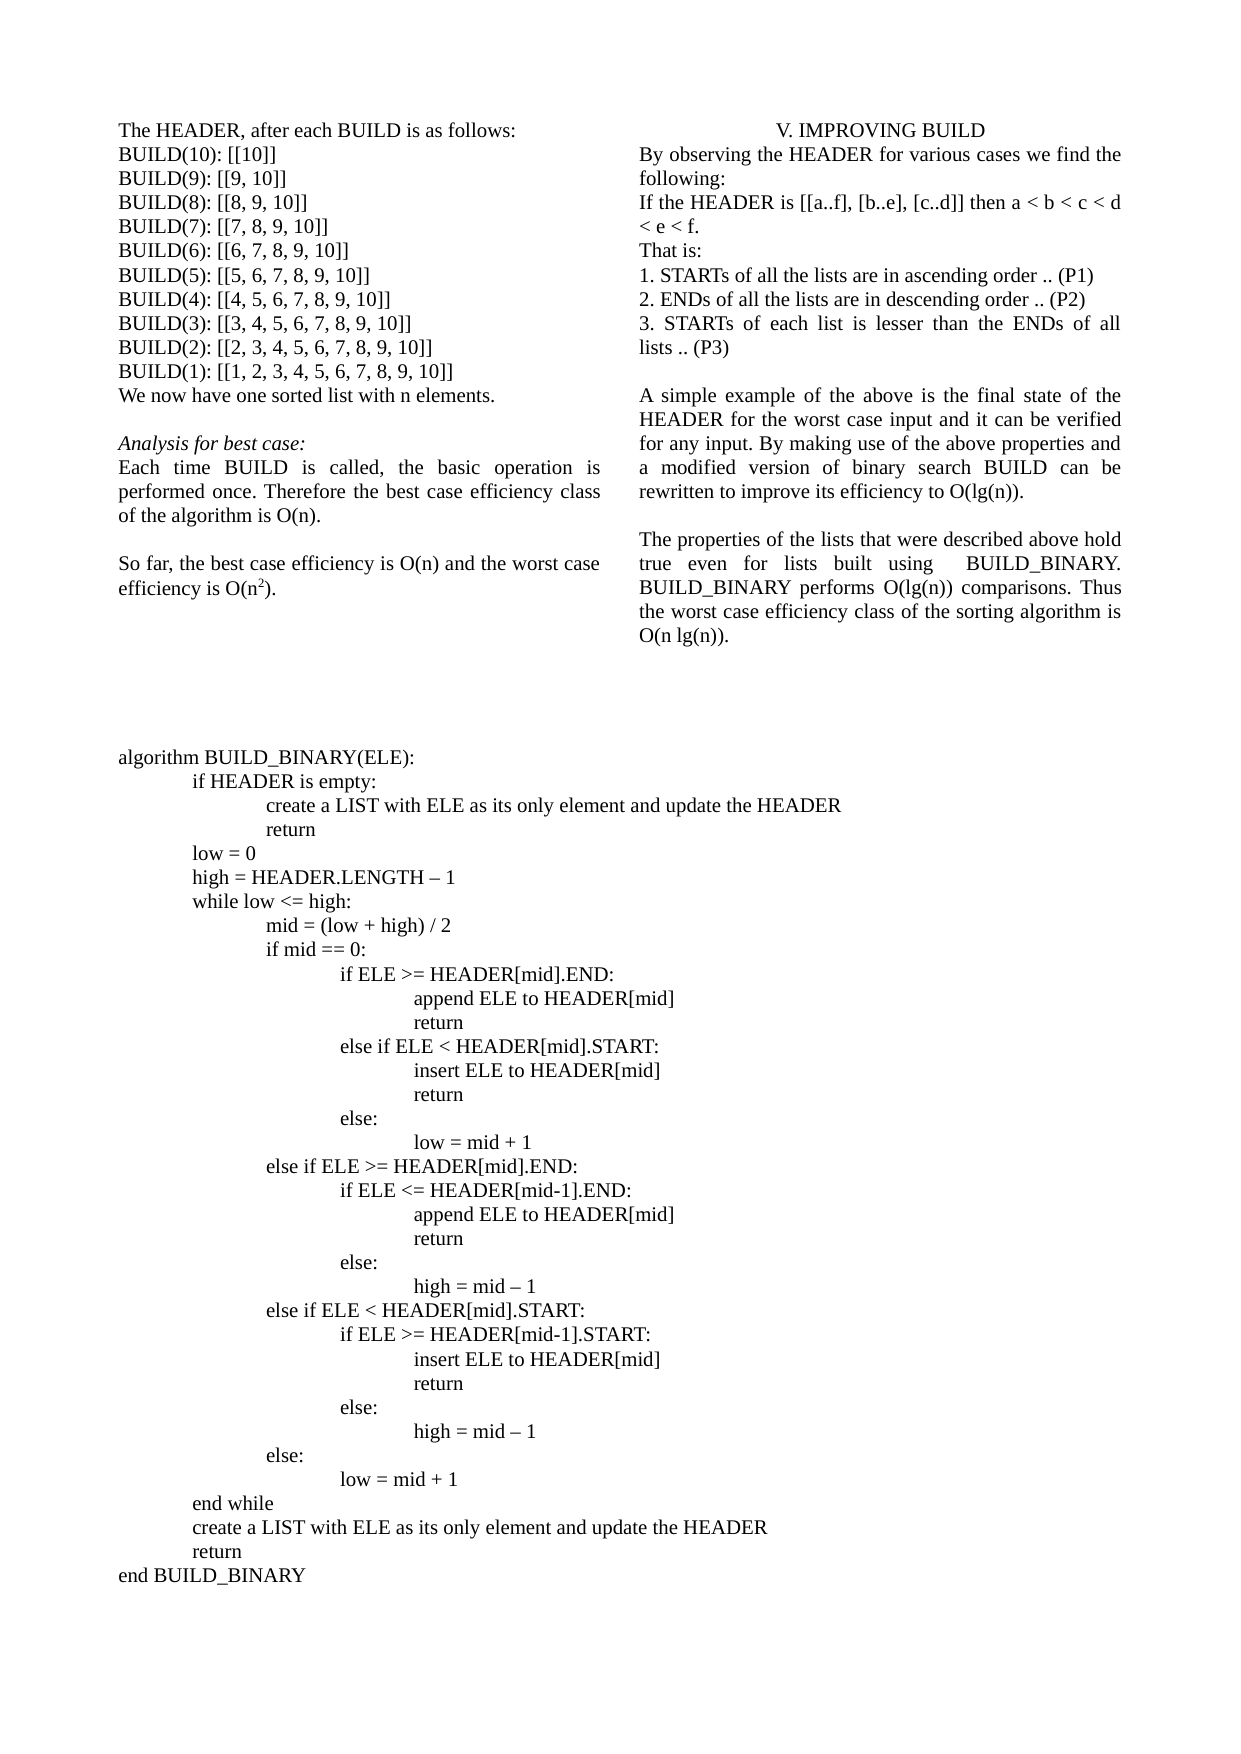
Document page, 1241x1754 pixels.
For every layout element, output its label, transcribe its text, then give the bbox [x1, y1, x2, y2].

text insert ELE to HEADER[mid] [118, 1346, 1122, 1371]
text BUILD(5): [[5, 6, 7, 8, 9, 10]] [118, 262, 601, 287]
text low = 0 [118, 841, 1122, 865]
text The properties of the lists that were described above hold true even for lists built using BUILD_BINARY. BUILD_BINARY performs O(lg(n)) comparisons. Thus the worst case efficiency class of the sorting algorithm is O(n lg(n)). [639, 527, 1122, 647]
text So far, the best case efficiency is O(n) and the worst case efficiency is O(n2). [118, 551, 601, 601]
text 2. ENDs of all the lists are in descending order .. (P2) [639, 287, 1122, 311]
text else if ELE >= HEADER[mid].END: [118, 1154, 1122, 1178]
text BUILD(9): [[9, 10]] [118, 166, 601, 190]
text BUILD(4): [[4, 5, 6, 7, 8, 9, 10]] [118, 287, 601, 311]
text V. IMPROVING BUILD [639, 118, 1122, 142]
text if ELE >= HEADER[mid-1].START: [118, 1322, 1122, 1346]
text Analysis for best case: [118, 431, 601, 455]
text create a LIST with ELE as its only element and update the HEADER [118, 793, 1122, 817]
text high = HEADER.LENGTH – 1 [118, 865, 1122, 889]
text The HEADER, after each BUILD is as follows: [118, 118, 601, 142]
text else: [118, 1250, 1122, 1274]
text We now have one sorted list with n elements. [118, 383, 601, 407]
text return [118, 1009, 1122, 1034]
text else: [118, 1443, 1122, 1467]
text low = mid + 1 [118, 1130, 1122, 1154]
text return [118, 1539, 1122, 1563]
text insert ELE to HEADER[mid] [118, 1058, 1122, 1082]
text if HEADER is empty: [118, 769, 1122, 793]
text mid = (low + high) / 2 [118, 913, 1122, 937]
text low = mid + 1 [118, 1467, 1122, 1491]
text else if ELE < HEADER[mid].START: [118, 1298, 1122, 1322]
text BUILD(7): [[7, 8, 9, 10]] [118, 214, 601, 238]
text Each time BUILD is called, the basic operation is performed once. Therefore the best case efficiency class of the algorithm is O(n). [118, 455, 601, 527]
text high = mid – 1 [118, 1274, 1122, 1298]
text That is: [639, 238, 1122, 262]
text append ELE to HEADER[mid] [118, 1202, 1122, 1226]
text else: [118, 1394, 1122, 1419]
text end while [118, 1491, 1122, 1515]
text end BUILD_BINARY [118, 1563, 1122, 1587]
text if ELE <= HEADER[mid-1].END: [118, 1178, 1122, 1202]
text else if ELE < HEADER[mid].START: [118, 1034, 1122, 1058]
text BUILD(2): [[2, 3, 4, 5, 6, 7, 8, 9, 10]] [118, 335, 601, 359]
text algorithm BUILD_BINARY(ELE): [118, 745, 1122, 769]
text return [118, 1082, 1122, 1106]
text append ELE to HEADER[mid] [118, 986, 1122, 1009]
text BUILD(1): [[1, 2, 3, 4, 5, 6, 7, 8, 9, 10]] [118, 359, 601, 383]
text create a LIST with ELE as its only element and update the HEADER [118, 1515, 1122, 1539]
text BUILD(8): [[8, 9, 10]] [118, 190, 601, 214]
text high = mid – 1 [118, 1419, 1122, 1443]
text BUILD(10): [[10]] [118, 142, 601, 166]
text A simple example of the above is the final state of the HEADER for the worst case input and it can be verified for any input. By making use of the above properties and a modified version of binary search BUILD can be rewritten to improve its efficiency to O(lg(n)). [639, 383, 1122, 503]
text By observing the HEADER for various cases we find the following: [639, 142, 1122, 190]
text while low <= high: [118, 889, 1122, 913]
text BUILD(3): [[3, 4, 5, 6, 7, 8, 9, 10]] [118, 311, 601, 335]
text if mid == 0: [118, 937, 1122, 961]
text return [118, 1371, 1122, 1394]
text return [118, 817, 1122, 841]
text If the HEADER is [[a..f], [b..e], [c..d]] then a < b < c < d < e < f. [639, 190, 1122, 238]
text return [118, 1226, 1122, 1250]
text 1. STARTs of all the lists are in ascending order .. (P1) [639, 262, 1122, 287]
text BUILD(6): [[6, 7, 8, 9, 10]] [118, 238, 601, 262]
text if ELE >= HEADER[mid].END: [118, 961, 1122, 986]
text else: [118, 1106, 1122, 1130]
text 3. STARTs of each list is lesser than the ENDs of all lists .. (P3) [639, 311, 1122, 359]
